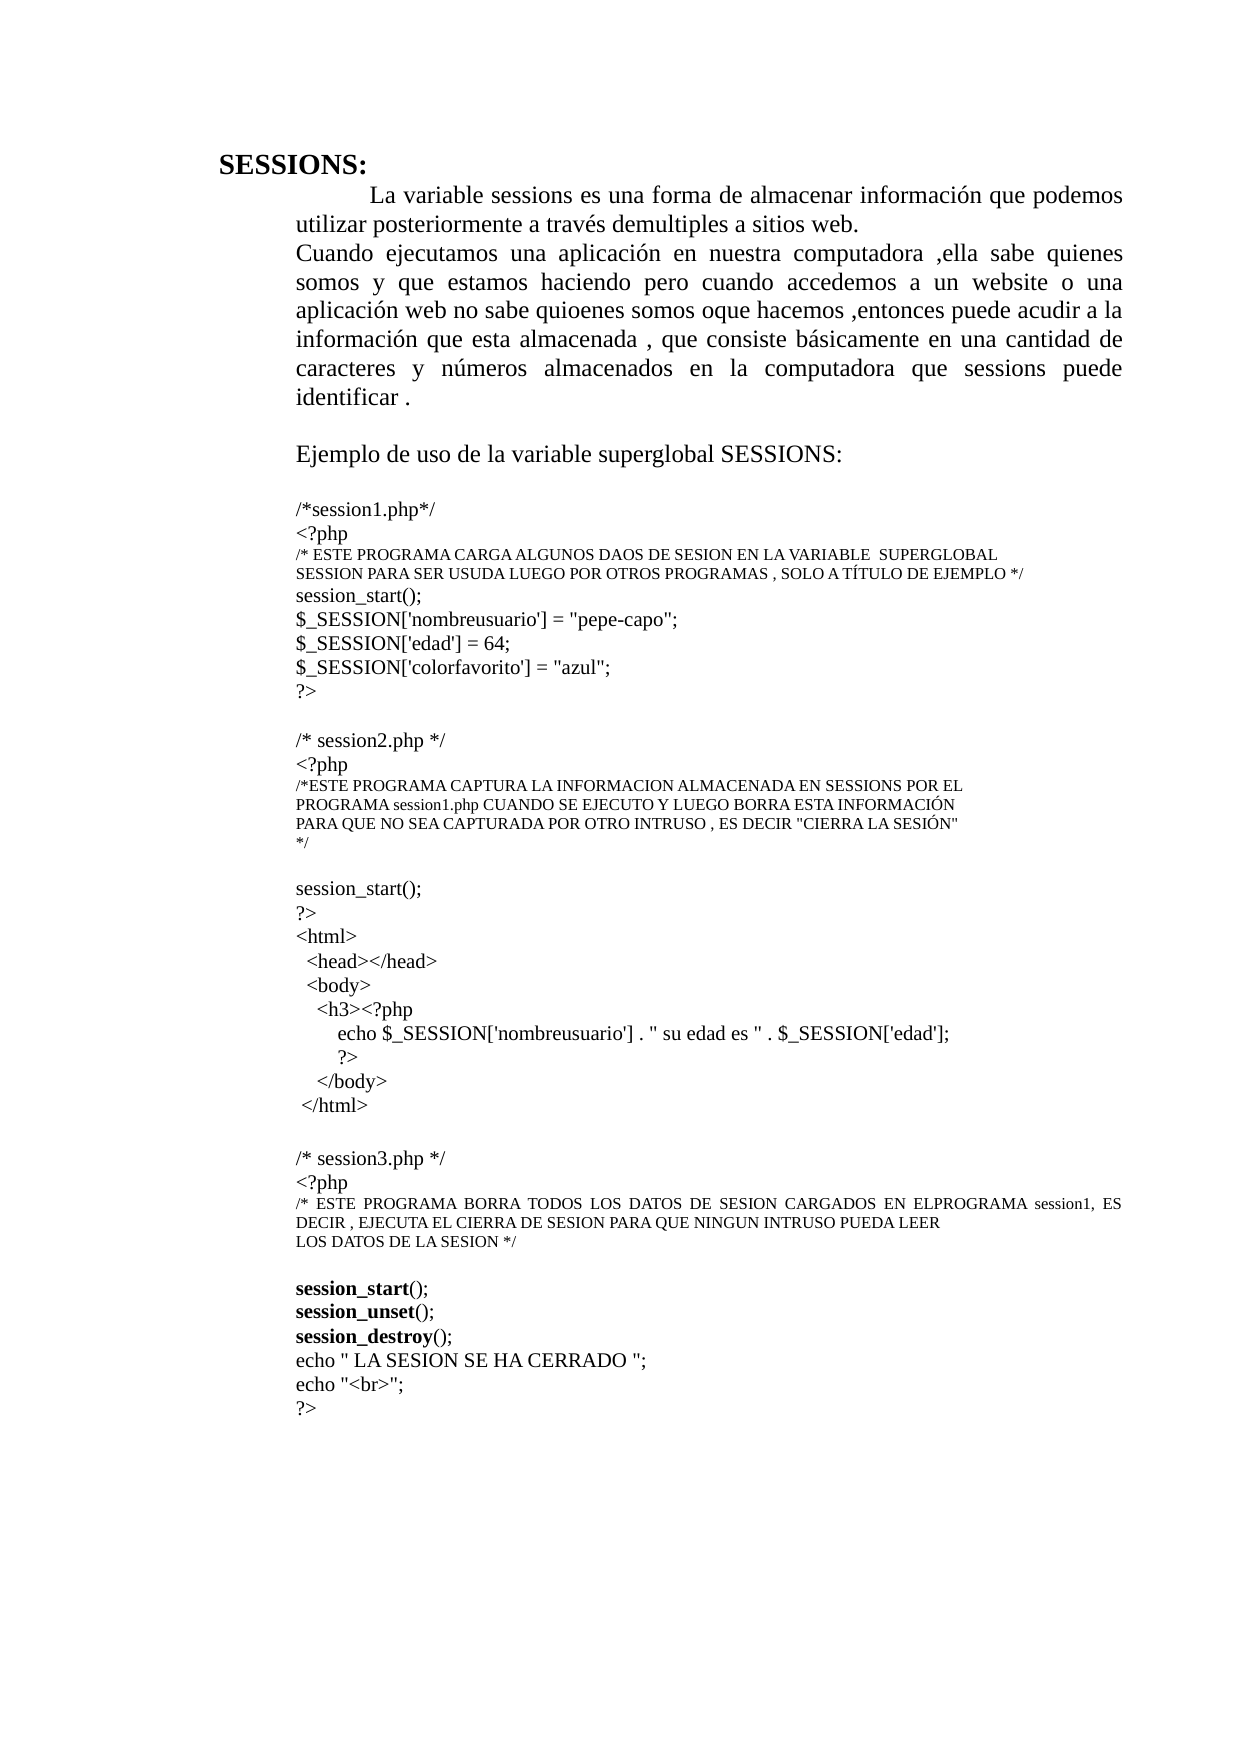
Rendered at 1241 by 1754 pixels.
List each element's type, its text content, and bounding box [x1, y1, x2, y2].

text La variable sessions es una forma de almacenar información que podemos utilizar posteriormente a través demultiples a sitios web. [296, 180, 1123, 238]
text /*session1.php*/ [296, 497, 1123, 521]
text echo " LA SESION SE HA CERRADO "; [296, 1348, 1123, 1372]
text $_SESSION['colorfavorito'] = "azul"; [296, 655, 1123, 679]
text </html> [296, 1093, 1123, 1117]
text <html> [296, 924, 1123, 948]
text ?> [296, 1396, 1123, 1420]
text <?php [296, 752, 1123, 776]
text /* session3.php */ [296, 1146, 1123, 1170]
text ?> [296, 679, 1123, 703]
text /* ESTE PROGRAMA BORRA TODOS LOS DATOS DE SESION CARGADOS EN ELPROGRAMA session1, ES DECIR , EJECUTA EL CIERRA DE SESION PARA QUE NINGUN INTRUSO PUEDA LEER [296, 1194, 1123, 1232]
text session_start(); [296, 876, 1123, 900]
text ?> [296, 900, 1123, 924]
text ?> [296, 1045, 1123, 1069]
text session_destroy(); [296, 1323, 1123, 1348]
text */ [296, 833, 1123, 852]
text Cuando ejecutamos una aplicación en nuestra computadora ,ella sabe quienes somos y que estamos haciendo pero cuando accedemos a un website o una aplicación web no sabe quioenes somos oque hacemos ,entonces puede acudir a la información que esta almacenada , que consiste básicamente en una cantidad de caracteres y números almacenados en la computadora que sessions puede identificar . [296, 238, 1123, 410]
text <head></head> [296, 948, 1123, 973]
text $_SESSION['edad'] = 64; [296, 631, 1123, 655]
text <body> [296, 973, 1123, 997]
text echo "<br>"; [296, 1372, 1123, 1396]
text LOS DATOS DE LA SESION */ [296, 1232, 1123, 1251]
text echo $_SESSION['nombreusuario'] . " su edad es " . $_SESSION['edad']; [296, 1021, 1123, 1045]
text PARA QUE NO SEA CAPTURADA POR OTRO INTRUSO , ES DECIR "CIERRA LA SESIÓN" [296, 814, 1123, 833]
text /*ESTE PROGRAMA CAPTURA LA INFORMACION ALMACENADA EN SESSIONS POR EL [296, 776, 1123, 795]
text PROGRAMA session1.php CUANDO SE EJECUTO Y LUEGO BORRA ESTA INFORMACIÓN [296, 795, 1123, 814]
text </body> [296, 1069, 1123, 1093]
text <h3><?php [296, 997, 1123, 1021]
text session_start(); [296, 583, 1123, 607]
text <?php [296, 521, 1123, 545]
text SESSIONS: [219, 147, 1123, 180]
text Ejemplo de uso de la variable superglobal SESSIONS: [296, 439, 1123, 468]
text $_SESSION['nombreusuario'] = "pepe-capo"; [296, 607, 1123, 631]
text <?php [296, 1170, 1123, 1194]
text SESSION PARA SER USUDA LUEGO POR OTROS PROGRAMAS , SOLO A TÍTULO DE EJEMPLO */ [296, 564, 1123, 583]
text /* ESTE PROGRAMA CARGA ALGUNOS DAOS DE SESION EN LA VARIABLE SUPERGLOBAL [296, 545, 1123, 564]
text session_unset(); [296, 1299, 1123, 1323]
text session_start(); [296, 1275, 1123, 1299]
text /* session2.php */ [296, 727, 1123, 752]
